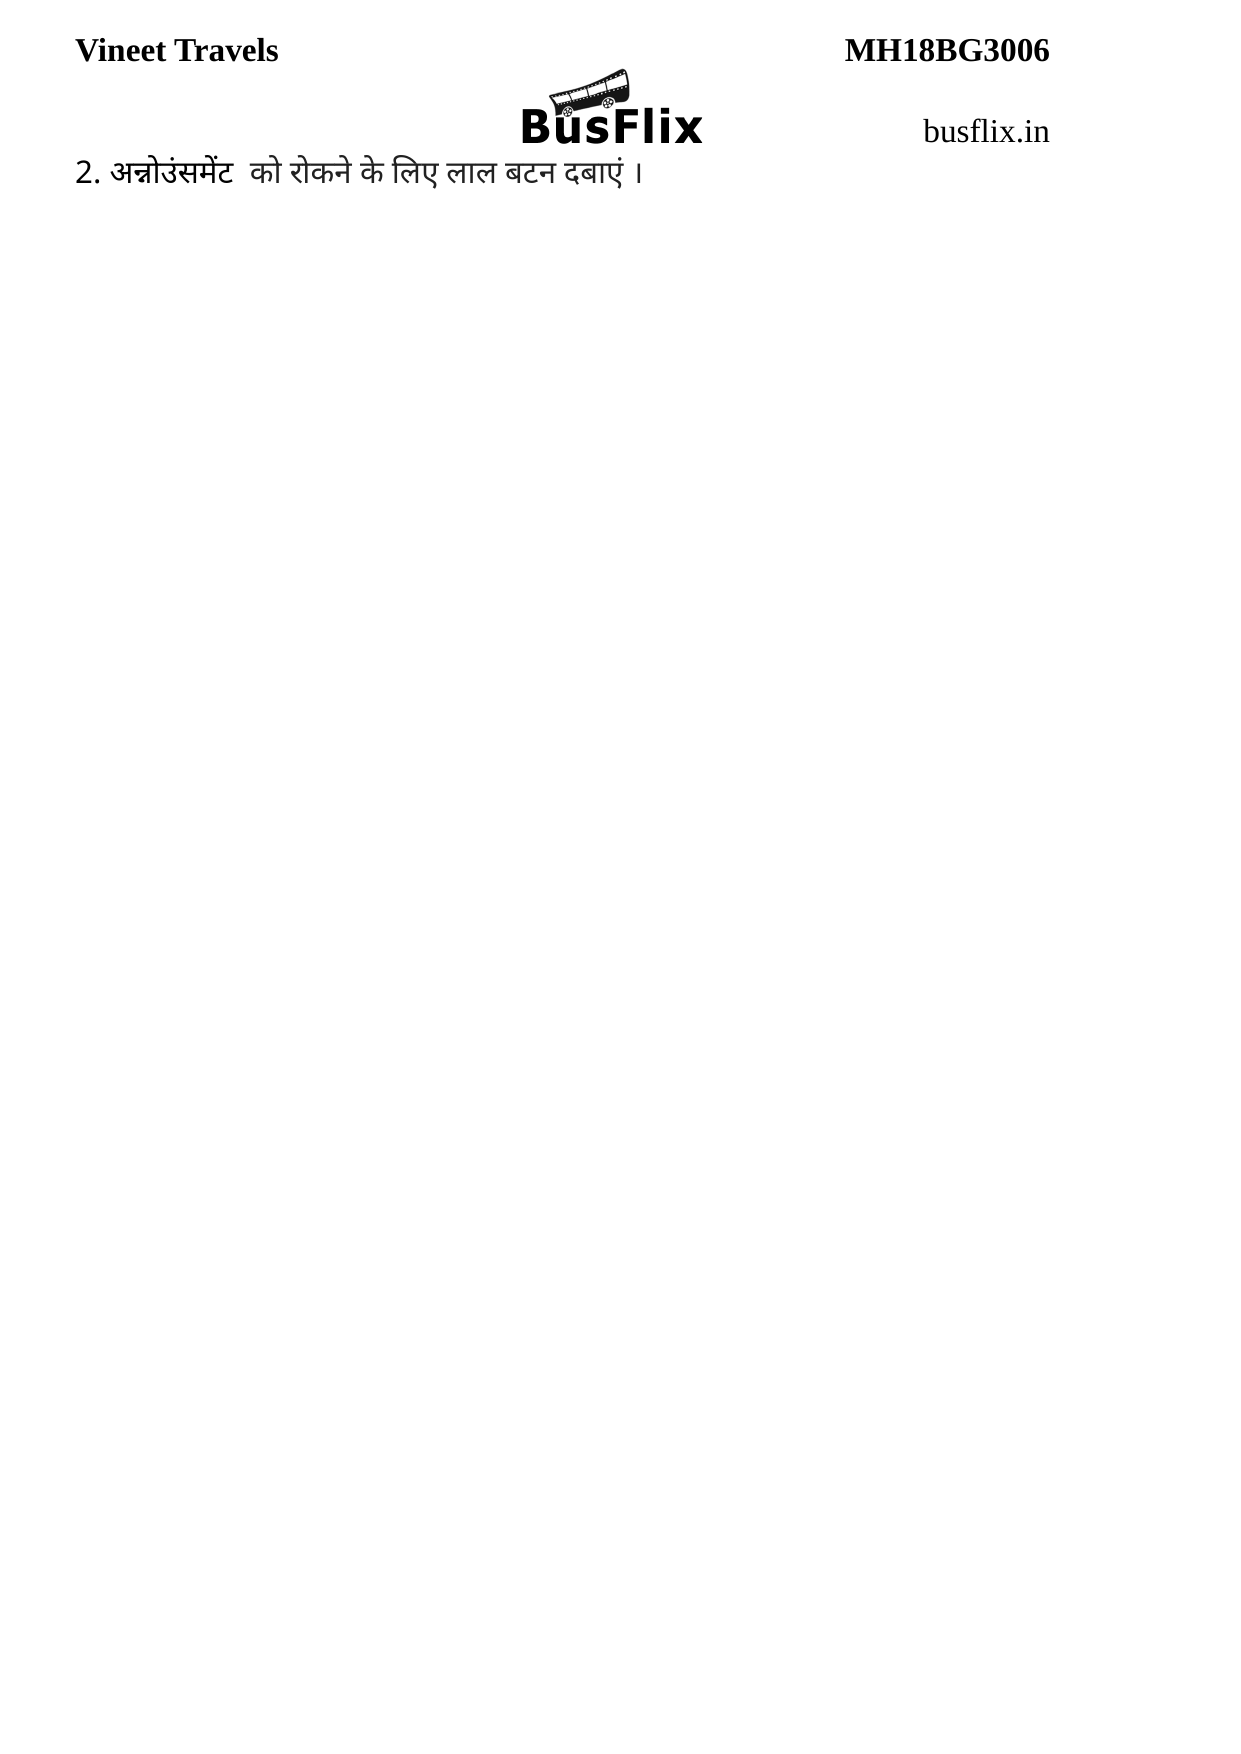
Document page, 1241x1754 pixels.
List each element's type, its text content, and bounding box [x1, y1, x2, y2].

text 2. अन्नोउंसमेंट को रोकने के लिए लाल बटन दबाएं । [75, 149, 1165, 196]
picture [522, 68, 703, 144]
